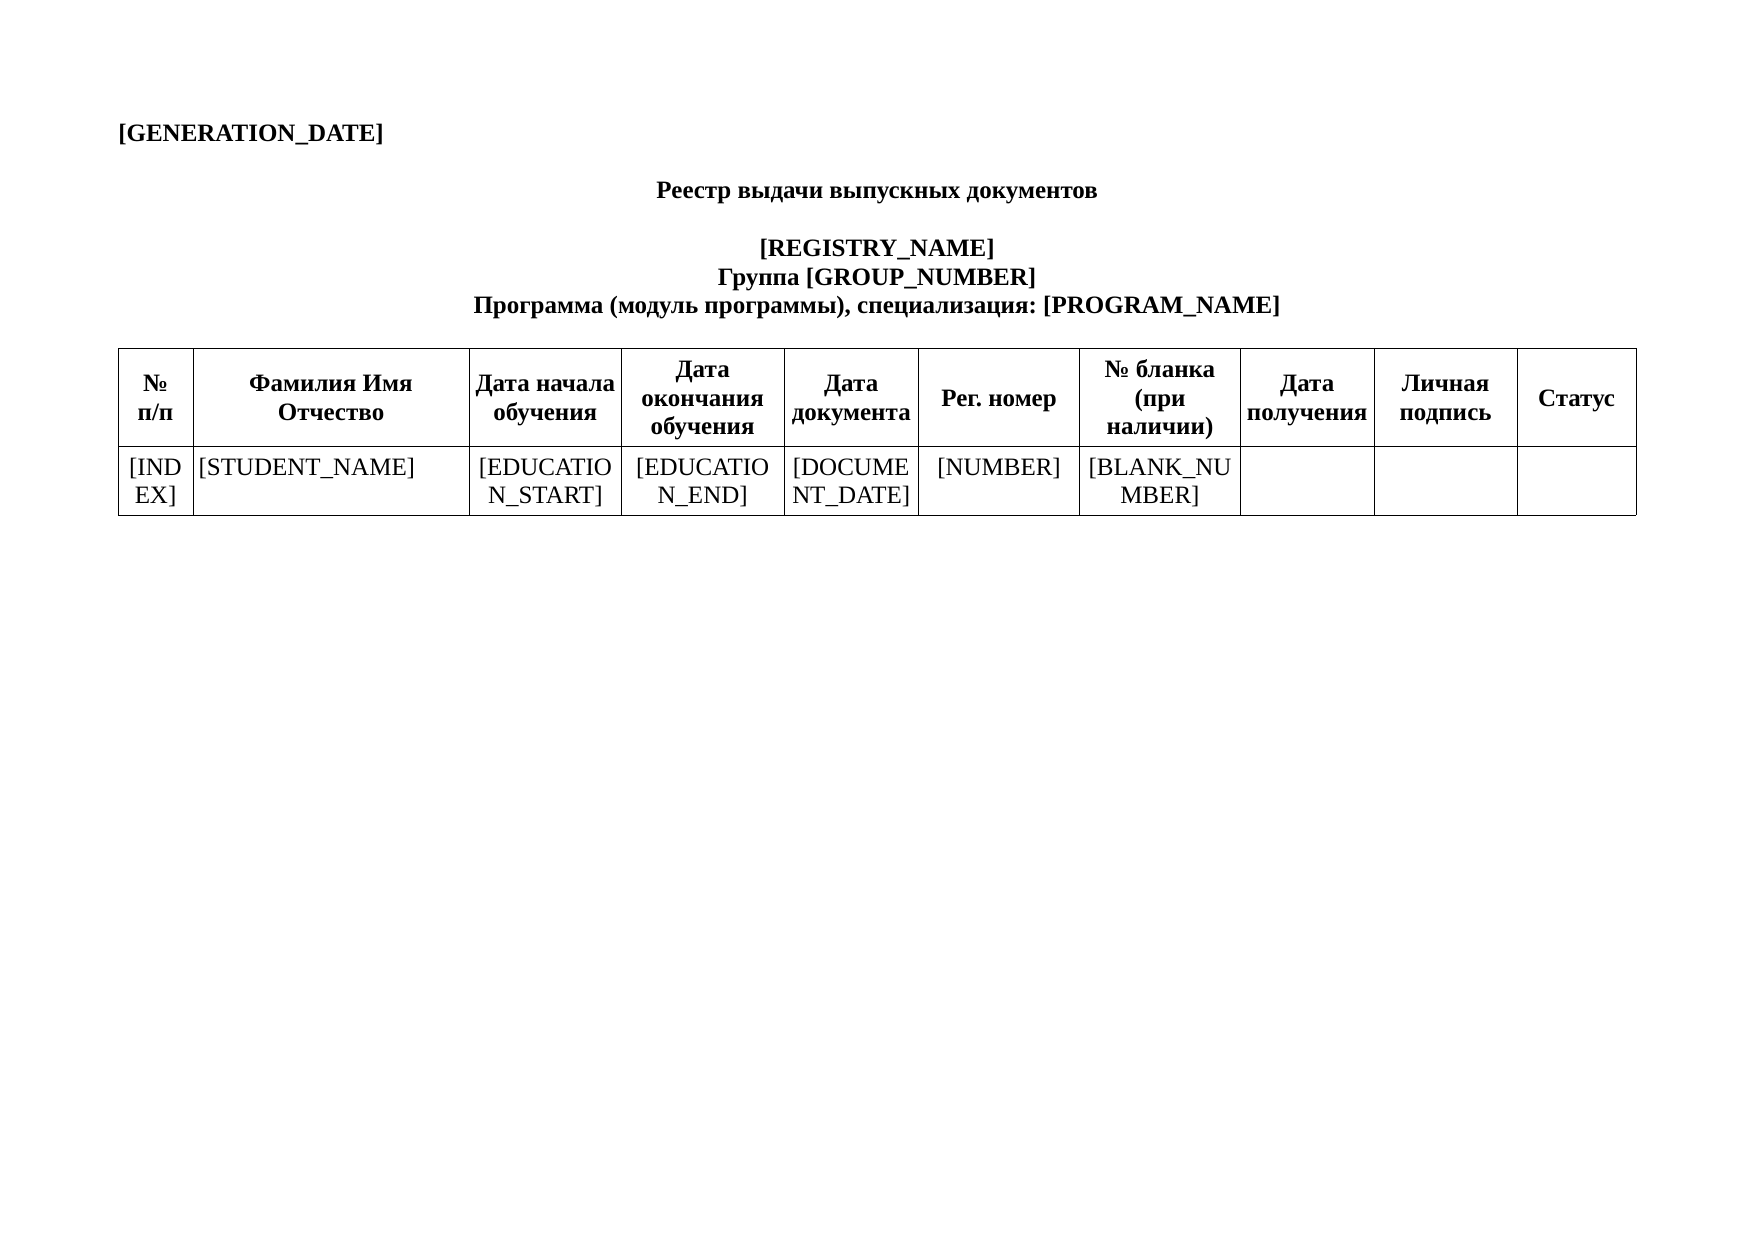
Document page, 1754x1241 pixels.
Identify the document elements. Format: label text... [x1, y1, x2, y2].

table_cell [1375, 447, 1517, 515]
text [GENERATION_DATE] [118, 118, 1636, 147]
text Группа [GROUP_NUMBER] [118, 262, 1636, 291]
table_cell [NUMBER] [919, 447, 1079, 515]
table_cell [EDUCATION_START] [470, 447, 621, 515]
text Реестр выдачи выпускных документов [118, 176, 1636, 204]
table_header Фамилия Имя Отчество [194, 349, 469, 446]
table_cell [EDUCATION_END] [622, 447, 784, 515]
table_header Рег. номер [919, 349, 1079, 446]
table_cell [STUDENT_NAME] [194, 447, 469, 515]
table_header № бланка (при наличии) [1080, 349, 1240, 446]
table_cell [BLANK_NUMBER] [1080, 447, 1240, 515]
table_cell [1518, 447, 1636, 515]
table_header Личная подпись [1375, 349, 1517, 446]
table_header Дата окончания обучения [622, 349, 784, 446]
table_header Дата документа [785, 349, 918, 446]
table_header № п/п [119, 349, 193, 446]
text [REGISTRY_NAME] [118, 233, 1636, 262]
text Программа (модуль программы), специализация: [PROGRAM_NAME] [118, 291, 1636, 319]
table_header Дата начала обучения [470, 349, 621, 446]
table_cell [1241, 447, 1374, 515]
table_cell [DOCUMENT_DATE] [785, 447, 918, 515]
table_header Статус [1518, 349, 1636, 446]
table_header Дата получения [1241, 349, 1374, 446]
table_cell [INDEX] [119, 447, 193, 515]
